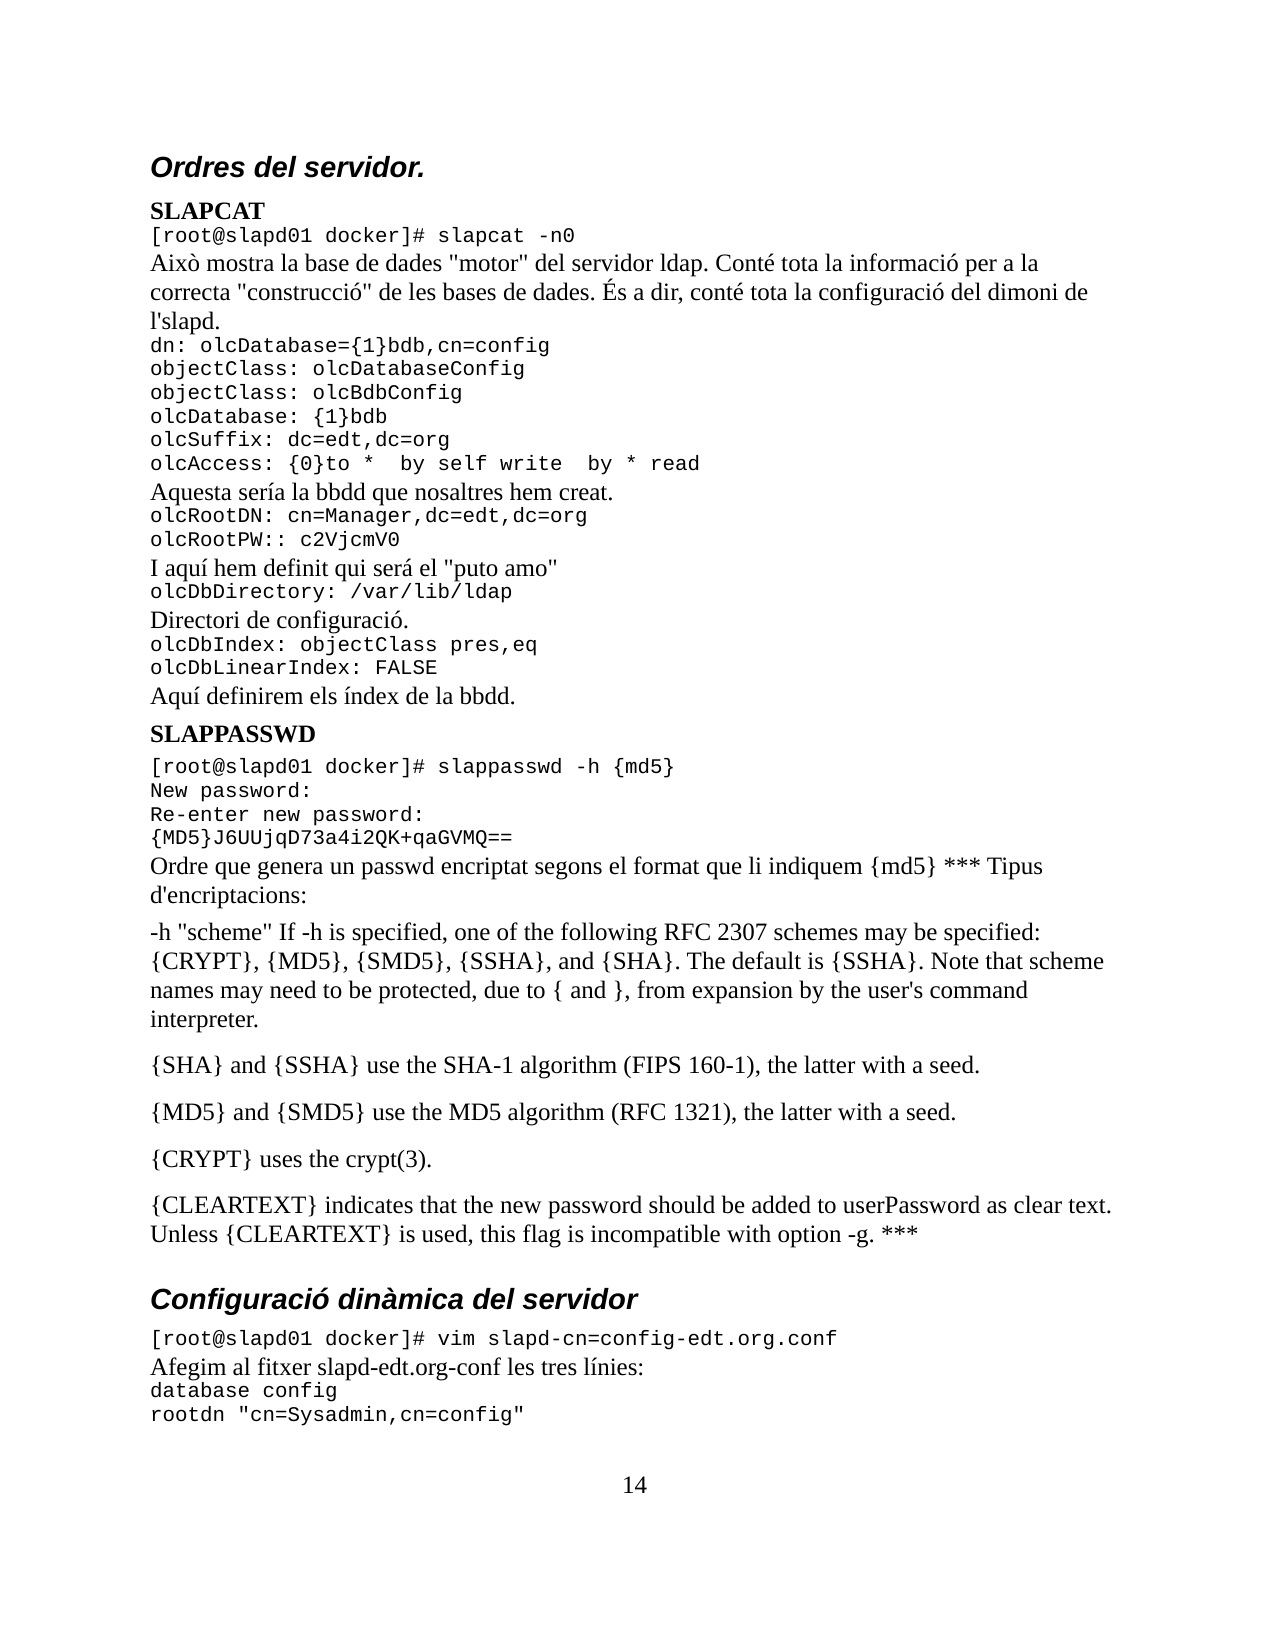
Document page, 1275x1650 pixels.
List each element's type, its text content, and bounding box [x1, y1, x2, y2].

text olcSuffix: dc=edt,dc=org [150, 429, 1125, 453]
text {MD5}J6UUjqD73a4i2QK+qaGVMQ== [150, 827, 1125, 851]
subtitle Configuració dinàmica del servidor [150, 1282, 1125, 1315]
text objectClass: olcBdbConfig [150, 382, 1125, 406]
text rootdn "cn=Sysadmin,cn=config" [150, 1404, 1125, 1428]
text olcDbLinearIndex: FALSE [150, 657, 1125, 681]
text Afegim al fitxer slapd-edt.org-conf les tres línies: [150, 1352, 1125, 1380]
text {SHA} and {SSHA} use the SHA-1 algorithm (FIPS 160-1), the latter with a seed. [150, 1050, 1125, 1079]
text database config [150, 1380, 1125, 1404]
text -h "scheme" If -h is specified, one of the following RFC 2307 schemes may be specified: {CRYPT}, {MD5}, {SMD5}, {SSHA}, and {SHA}. The default is {SSHA}. Note that scheme names may need to be protected, due to { and }, from expansion by the user's command interpreter. [150, 917, 1125, 1032]
text olcRootDN: cn=Manager,dc=edt,dc=org [150, 505, 1125, 529]
text Aquí definirem els índex de la bbdd. [150, 681, 1125, 710]
text olcDbIndex: objectClass pres,eq [150, 634, 1125, 657]
text [root@slapd01 docker]# slapcat -n0 [150, 225, 1125, 248]
text I aquí hem definit qui será el "puto amo" [150, 553, 1125, 581]
text olcDbDirectory: /var/lib/ldap [150, 581, 1125, 605]
subtitle Ordres del servidor. [150, 150, 1125, 183]
text Ordre que genera un passwd encriptat segons el format que li indiquem {md5} *** Tipus d'encriptacions: [150, 851, 1125, 908]
text [root@slapd01 docker]# vim slapd-cn=config-edt.org.conf [150, 1328, 1125, 1352]
text {MD5} and {SMD5} use the MD5 algorithm (RFC 1321), the latter with a seed. [150, 1097, 1125, 1126]
text olcDatabase: {1}bdb [150, 406, 1125, 429]
text Això mostra la base de dades "motor" del servidor ldap. Conté tota la informació per a la correcta "construcció" de les bases de dades. És a dir, conté tota la configuració del dimoni de l'slapd. [150, 248, 1125, 335]
text objectClass: olcDatabaseConfig [150, 358, 1125, 382]
text Re-enter new password: [150, 804, 1125, 827]
text dn: olcDatabase={1}bdb,cn=config [150, 335, 1125, 358]
text [root@slapd01 docker]# slappasswd -h {md5} [150, 756, 1125, 780]
text olcAccess: {0}to * by self write by * read [150, 453, 1125, 477]
text New password: [150, 780, 1125, 804]
text {CRYPT} uses the crypt(3). [150, 1144, 1125, 1172]
text SLAPCAT [150, 196, 1125, 225]
text {CLEARTEXT} indicates that the new password should be added to userPassword as clear text. Unless {CLEARTEXT} is used, this flag is incompatible with option -g. *** [150, 1190, 1125, 1248]
text SLAPPASSWD [150, 719, 1125, 747]
text Aquesta sería la bbdd que nosaltres hem creat. [150, 477, 1125, 505]
text olcRootPW:: c2VjcmV0 [150, 529, 1125, 553]
text Directori de configuració. [150, 605, 1125, 634]
